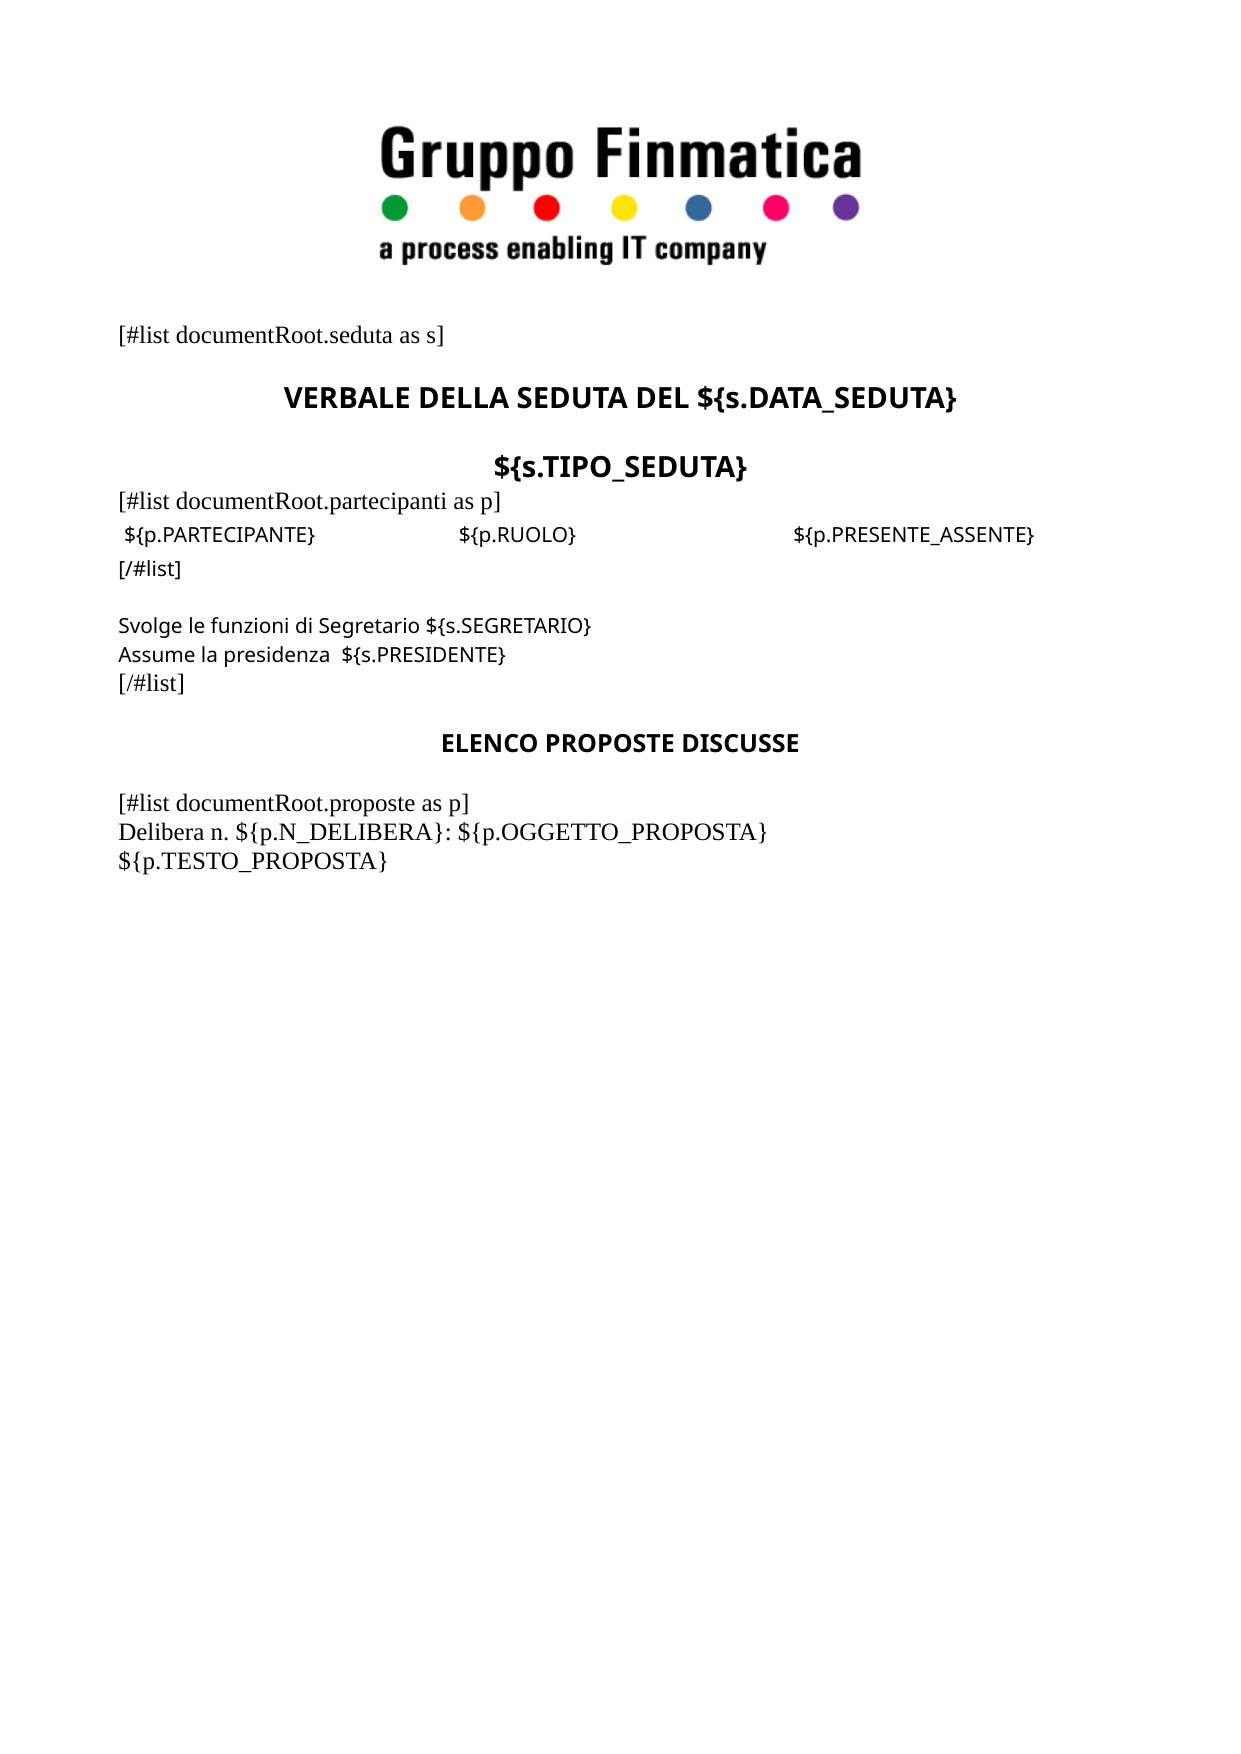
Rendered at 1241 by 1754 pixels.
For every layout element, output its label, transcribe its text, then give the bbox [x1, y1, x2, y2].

table_header ${p.RUOLO} [453, 515, 787, 554]
text [#list documentRoot.partecipanti as p] [118, 486, 1122, 514]
text [/#list] [118, 668, 1122, 697]
text Svolge le funzioni di Segretario ${s.SEGRETARIO} [118, 611, 1122, 640]
text [#list documentRoot.proposte as p] Delibera n. ${p.N_DELIBERA}: ${p.OGGETTO_PROPOSTA} ${p.TESTO_PROPOSTA} [118, 788, 1122, 903]
text VERBALE DELLA SEDUTA DEL ${s.DATA_SEDUTA} [118, 378, 1122, 417]
text Assume la presidenza ${s.PRESIDENTE} [118, 640, 1122, 668]
text ELENCO PROPOSTE DISCUSSE [118, 726, 1122, 760]
table_header ${p.PRESENTE_ASSENTE} [788, 515, 1122, 554]
text [#list documentRoot.seduta as s] [118, 320, 1122, 349]
table_header ${p.PARTECIPANTE} [118, 515, 453, 554]
text [/#list] [118, 554, 1122, 583]
text ${s.TIPO_SEDUTA} [118, 446, 1122, 486]
picture [372, 118, 868, 278]
